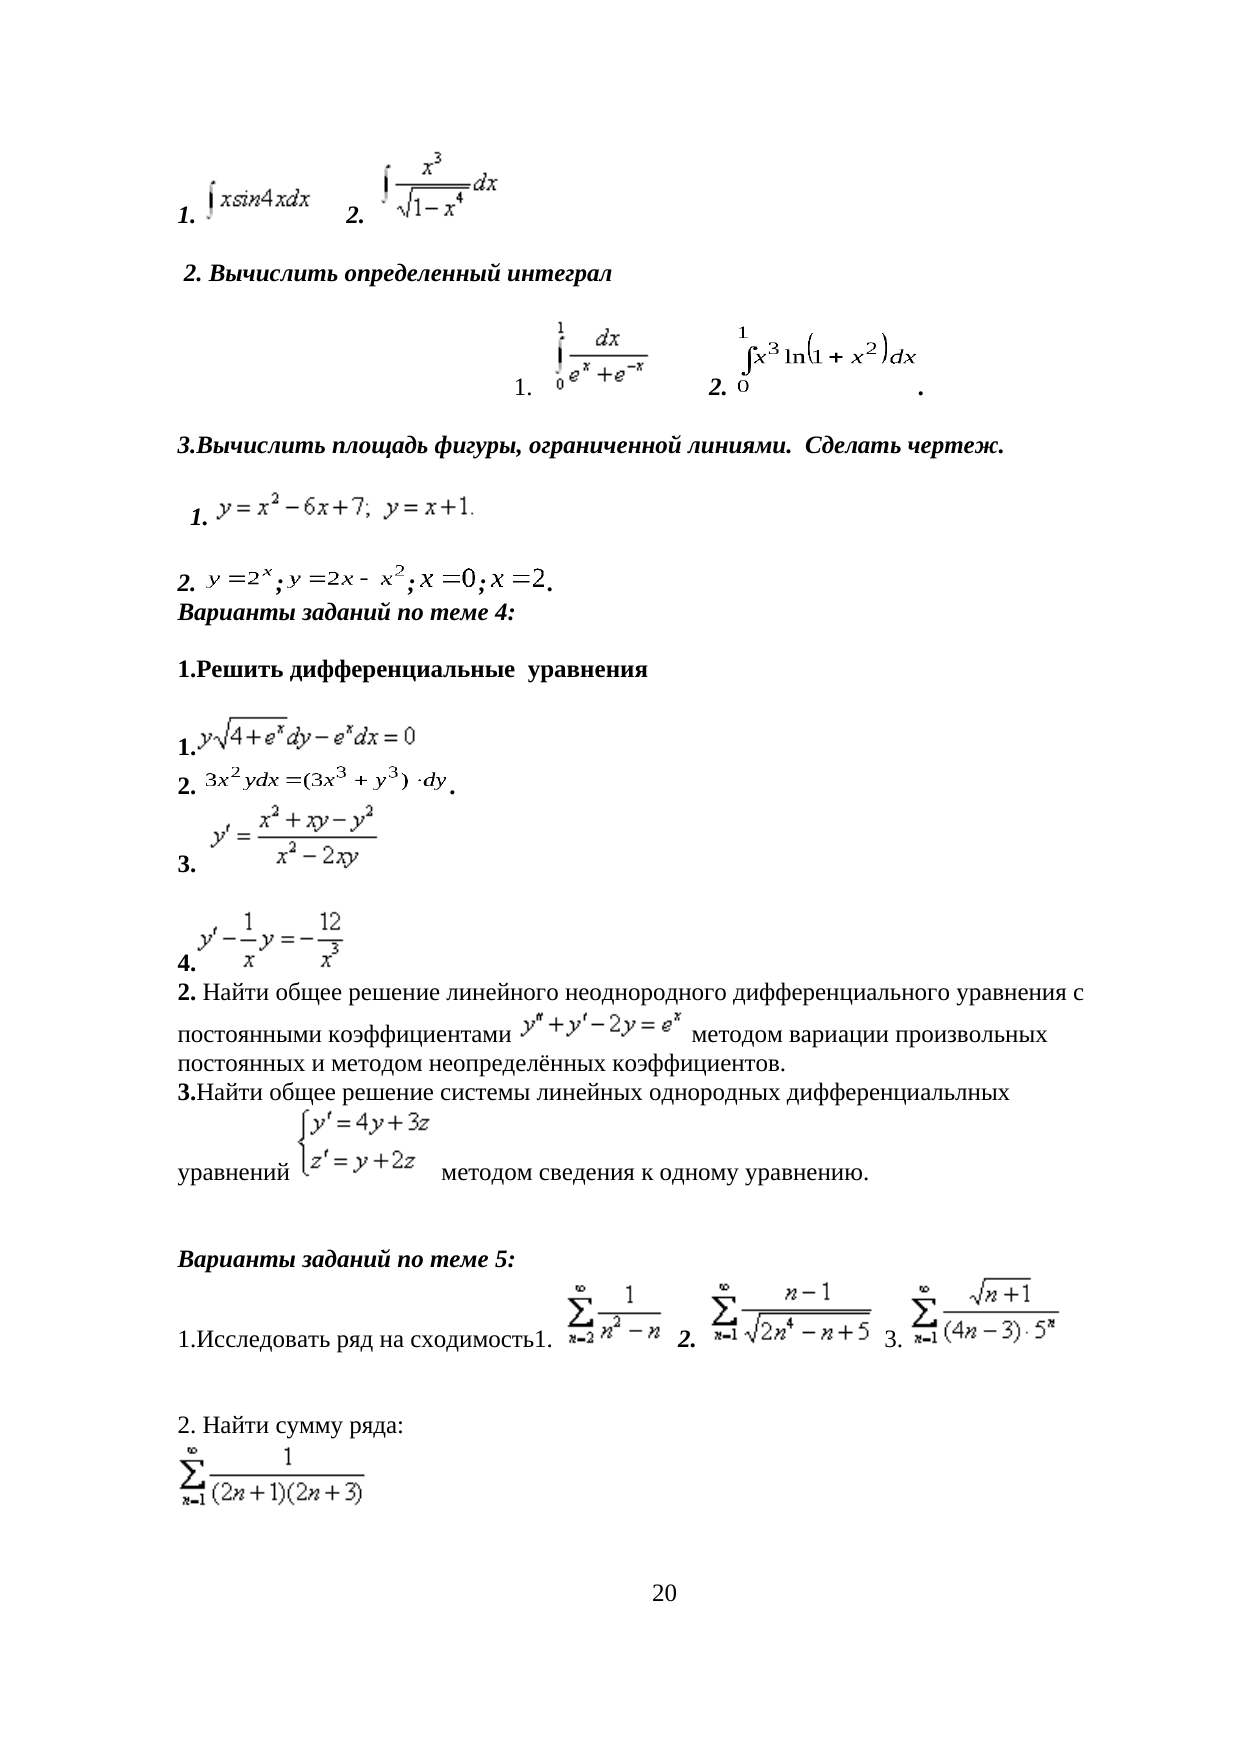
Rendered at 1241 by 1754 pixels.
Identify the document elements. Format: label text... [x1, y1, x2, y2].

picture [565, 1277, 666, 1348]
text Варианты заданий по теме 5: [177, 1244, 1152, 1272]
text 2. Найти сумму ряда: [177, 1410, 1152, 1509]
picture [486, 563, 548, 592]
picture [377, 147, 504, 224]
picture [202, 178, 315, 224]
text 1.Исследовать ряд на сходимость1. 2. 3. [177, 1272, 1152, 1353]
text 1. [177, 488, 1152, 531]
picture [208, 799, 382, 873]
picture [296, 1105, 435, 1181]
list 2. . [513, 316, 1152, 401]
text 1. 2. [177, 147, 1152, 229]
picture [177, 1439, 371, 1510]
picture [415, 563, 479, 592]
picture [518, 1005, 686, 1043]
text 3. [177, 799, 1152, 878]
text 2. Вычислить определенный интеграл [177, 258, 1152, 287]
text 2. Найти общее решение линейного неоднородного дифференциального уравнения с постоянными коэффициентами методом вариации произвольных постоянных и методом неопределённых коэффициентов. [177, 977, 1152, 1077]
text 1.Решить дифференциальные уравнения [177, 654, 1152, 683]
picture [202, 560, 276, 592]
picture [196, 712, 421, 756]
picture [202, 761, 449, 794]
text Варианты заданий по теме 4: [177, 597, 1152, 654]
picture [381, 493, 478, 526]
picture [551, 316, 653, 396]
picture [214, 488, 376, 526]
picture [283, 560, 408, 592]
text 1. [177, 712, 1152, 761]
text 2. . [177, 761, 1152, 799]
text 2. ;;;. [177, 560, 1152, 597]
text 3.Вычислить площадь фигуры, ограниченной линиями. Сделать чертеж. [177, 430, 1152, 459]
picture [709, 1273, 878, 1348]
text 4. [177, 907, 1152, 977]
text 3.Найти общее решение системы линейных однородных дифференциальлных уравнений методом сведения к одному уравнению. [177, 1077, 1152, 1186]
picture [733, 320, 919, 396]
picture [196, 907, 348, 972]
picture [909, 1272, 1064, 1348]
